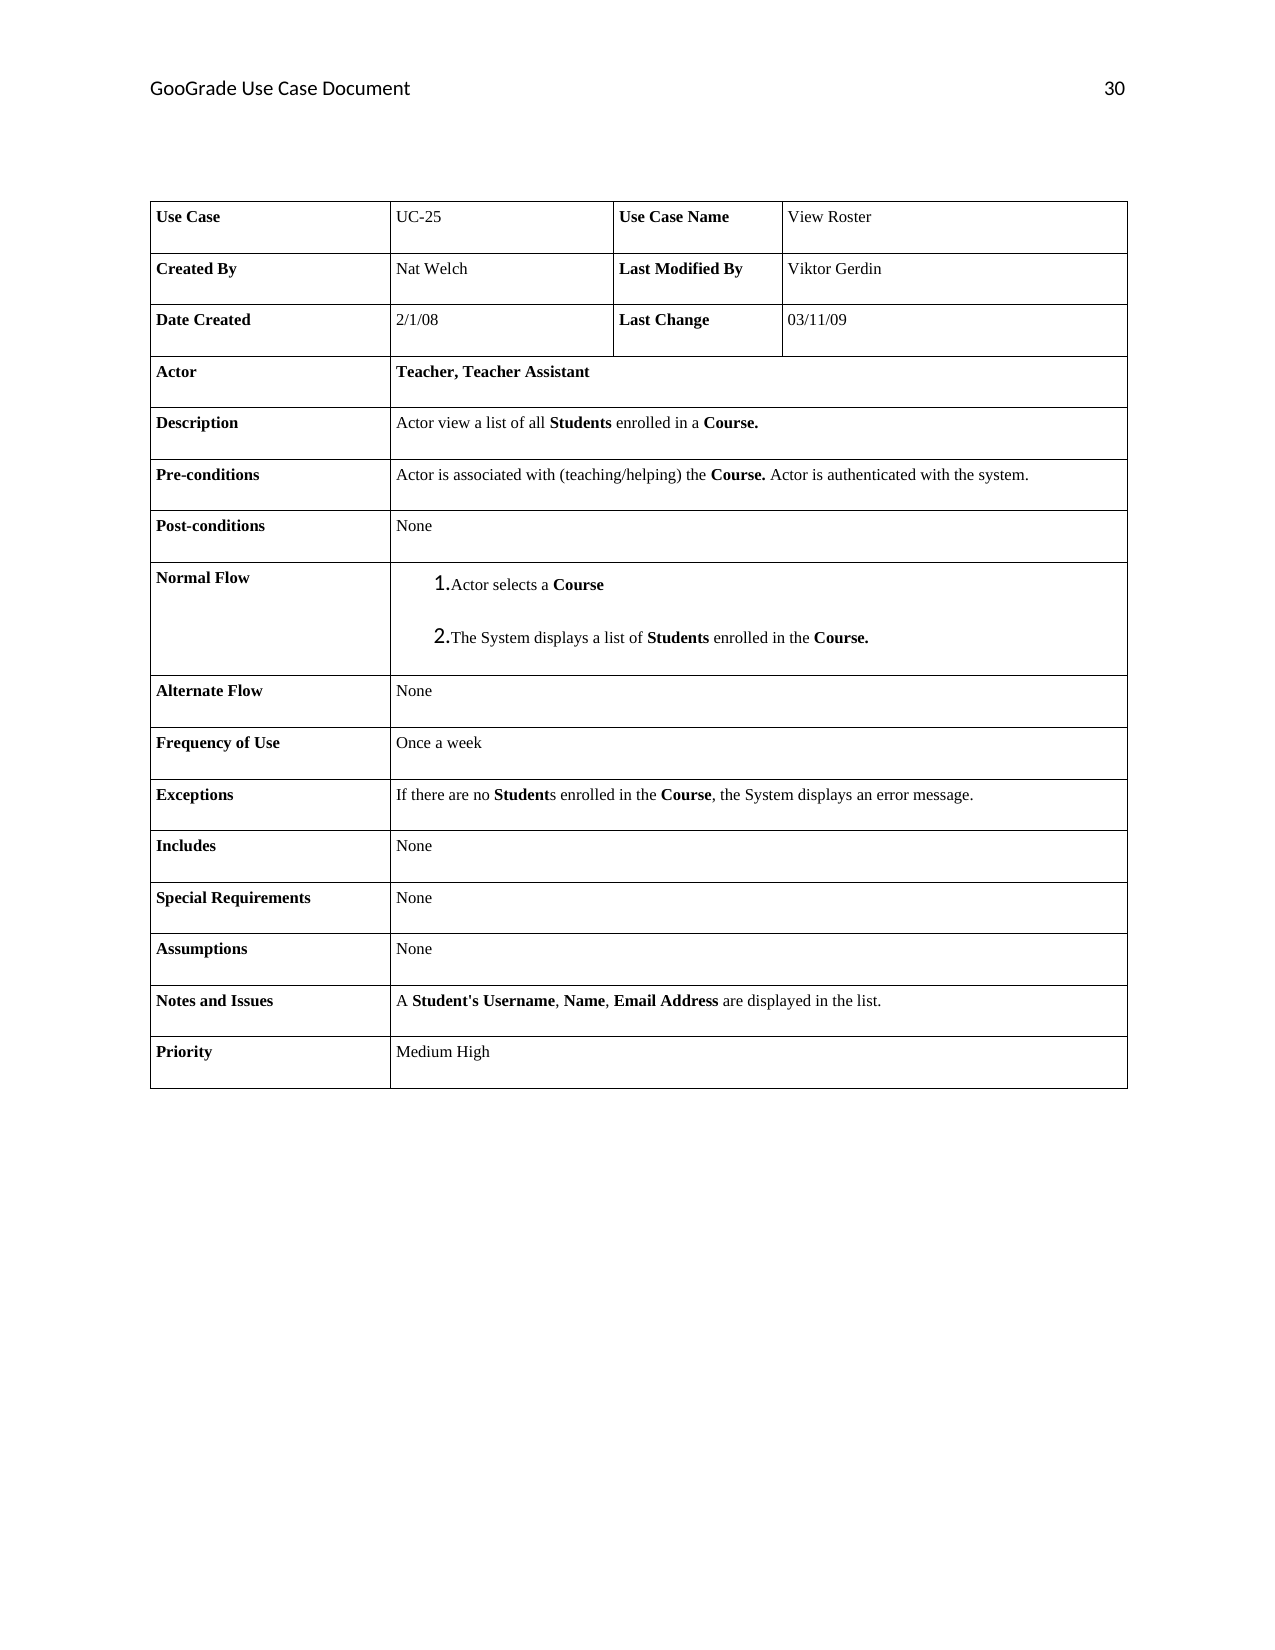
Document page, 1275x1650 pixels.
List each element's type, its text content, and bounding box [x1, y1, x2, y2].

table_cell Medium High [391, 1037, 1127, 1088]
table_cell None [391, 883, 1127, 933]
table_cell None [391, 511, 1127, 562]
table_cell Last Modified By [614, 254, 782, 304]
table_cell Notes and Issues [151, 986, 390, 1036]
table_cell Actor selects a Course The System displays a list of Students enrolled in the Course. [391, 563, 1127, 675]
table_cell Actor [151, 357, 390, 407]
table_cell Special Requirements [151, 883, 390, 933]
table_cell Alternate Flow [151, 676, 390, 727]
table_cell None [391, 934, 1127, 985]
table_header Use Case Name [614, 202, 782, 253]
table_cell 2/1/08 [391, 305, 613, 356]
table_cell Viktor Gerdin [783, 254, 1127, 304]
table_cell Normal Flow [151, 563, 390, 675]
table_cell Exceptions [151, 780, 390, 830]
table_cell A Student's Username, Name, Email Address are displayed in the list. [391, 986, 1127, 1036]
table_header Use Case [151, 202, 390, 253]
table_cell Created By [151, 254, 390, 304]
table_cell Includes [151, 831, 390, 882]
table_cell Actor is associated with (teaching/helping) the Course. Actor is authenticated with the system. [391, 460, 1127, 510]
table_header UC-25 [391, 202, 613, 253]
table_cell None [391, 676, 1127, 727]
table_cell Frequency of Use [151, 728, 390, 778]
table_cell Priority [151, 1037, 390, 1088]
table_cell None [391, 831, 1127, 882]
table_header View Roster [783, 202, 1127, 253]
table_cell Description [151, 408, 390, 459]
table_cell Date Created [151, 305, 390, 356]
table_cell If there are no Students enrolled in the Course, the System displays an error message. [391, 780, 1127, 830]
table_cell Actor view a list of all Students enrolled in a Course. [391, 408, 1127, 459]
table_cell Post-conditions [151, 511, 390, 562]
table_cell Pre-conditions [151, 460, 390, 510]
table_cell 03/11/09 [783, 305, 1127, 356]
table_cell Teacher, Teacher Assistant [391, 357, 1127, 407]
table_cell Assumptions [151, 934, 390, 985]
table_cell Nat Welch [391, 254, 613, 304]
table_cell Last Change [614, 305, 782, 356]
table_cell Once a week [391, 728, 1127, 778]
